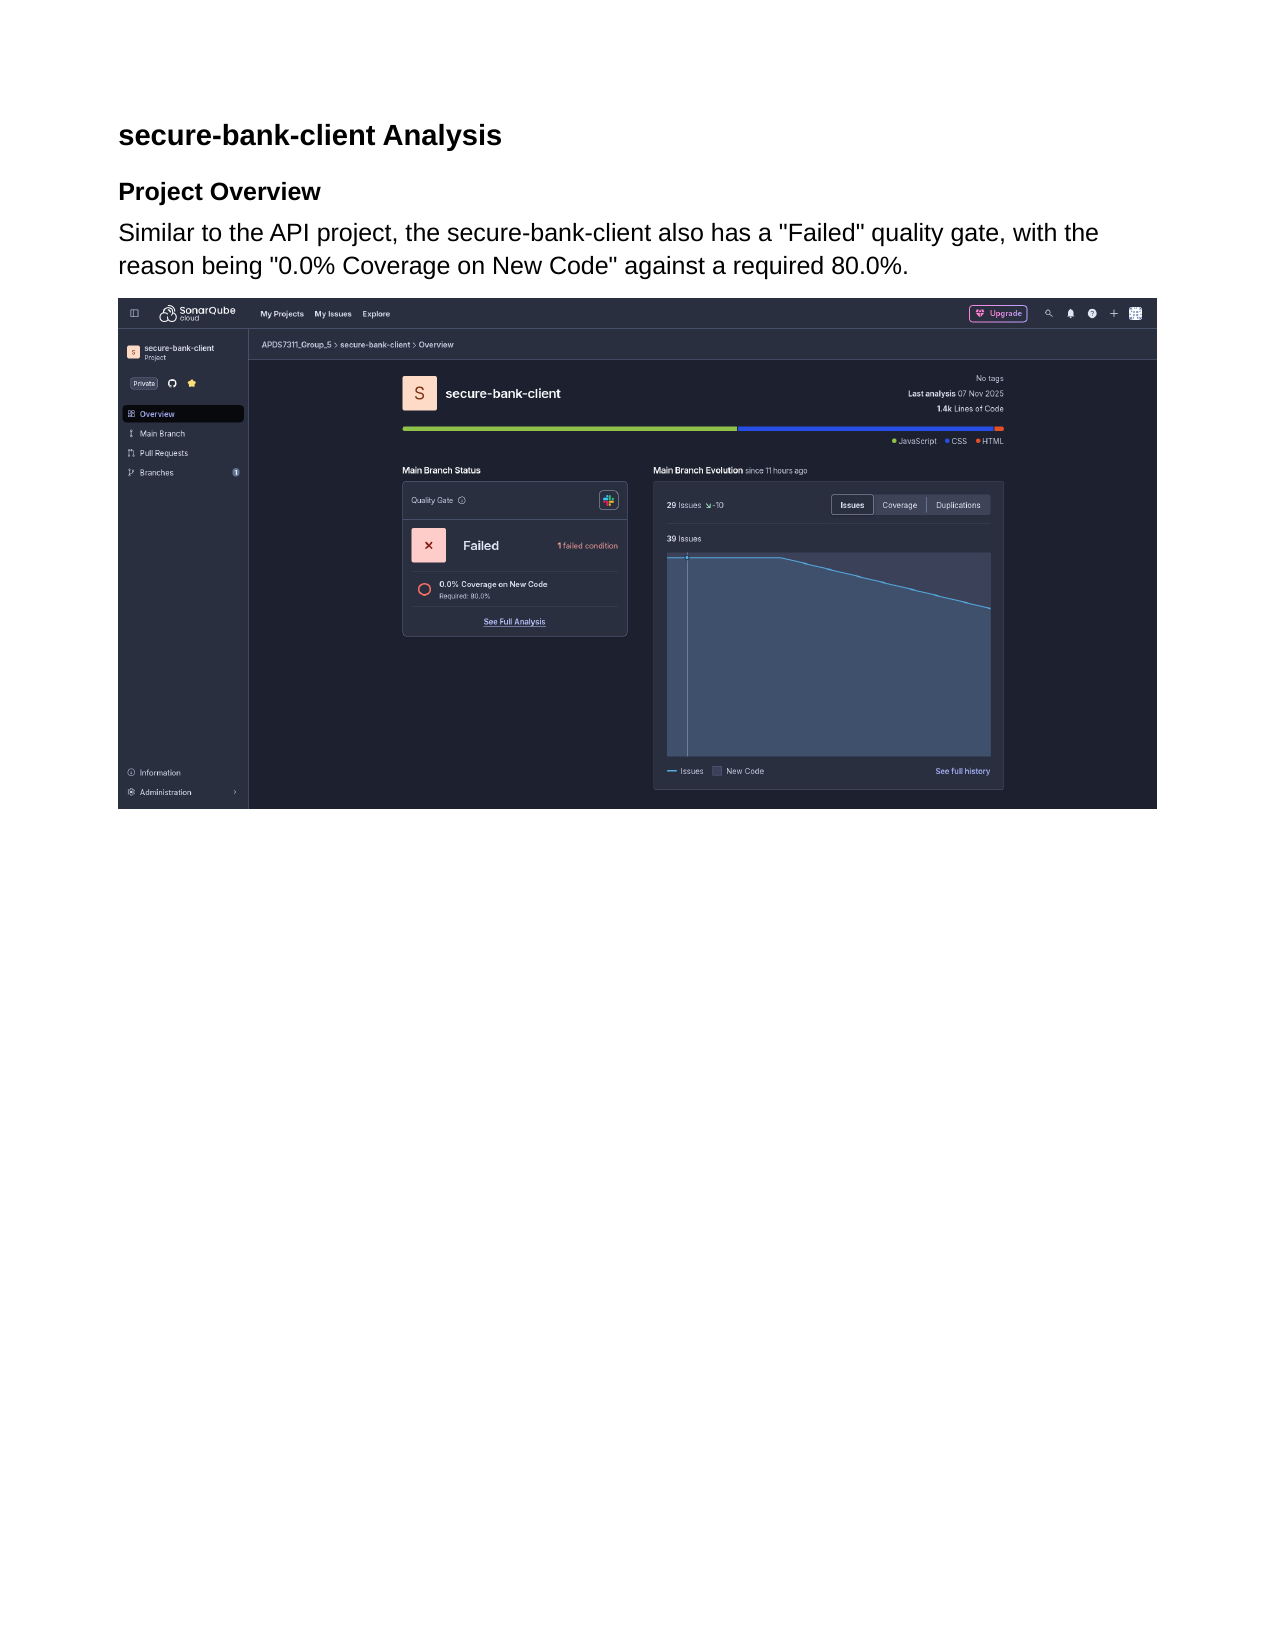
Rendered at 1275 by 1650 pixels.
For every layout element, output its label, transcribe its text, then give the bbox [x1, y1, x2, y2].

picture [118, 298, 1157, 809]
subtitle Project Overview [118, 177, 1157, 205]
text Similar to the API project, the secure-bank-client also has a "Failed" quality gate, with the reason being "0.0% Coverage on New Code" against a required 80.0%. [118, 218, 1157, 280]
subtitle secure-bank-client Analysis [118, 118, 1157, 152]
